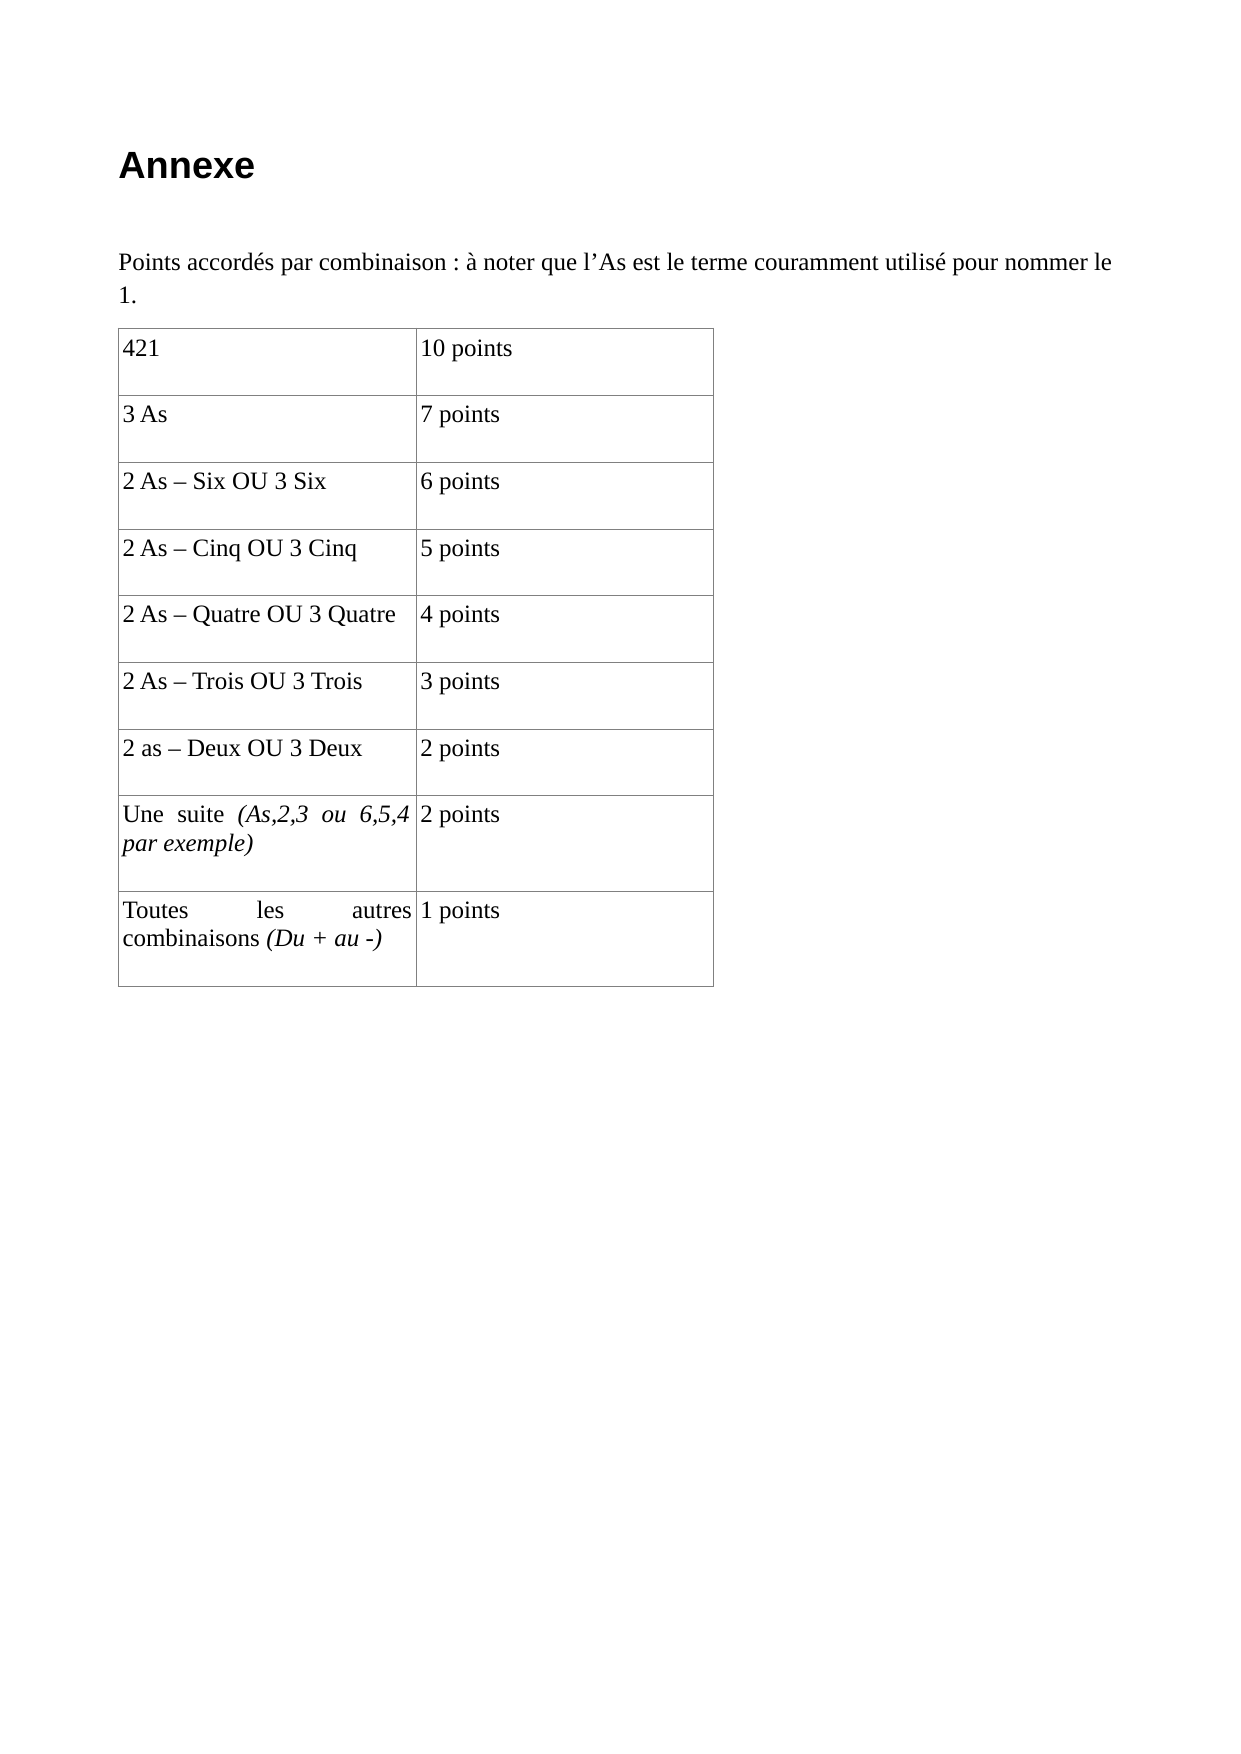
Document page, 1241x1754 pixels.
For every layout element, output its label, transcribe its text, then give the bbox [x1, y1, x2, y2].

table_cell 4 points [417, 596, 713, 662]
table_cell 2 As – Six OU 3 Six [119, 463, 416, 528]
table_cell 2 As – Trois OU 3 Trois [119, 663, 416, 728]
table_cell 6 points [417, 463, 713, 528]
text Points accordés par combinaison : à noter que l’As est le terme couramment utilisé pour nommer le 1. [118, 247, 1122, 309]
table_cell 3 As [119, 396, 416, 462]
table_cell 2 points [417, 730, 713, 795]
table_header 10 points [417, 329, 713, 395]
table_cell Toutes les autres combinaisons (Du + au -) [119, 892, 416, 986]
table_cell 3 points [417, 663, 713, 728]
subtitle Annexe [118, 143, 1122, 187]
table_cell 2 points [417, 796, 713, 891]
table_header 421 [119, 329, 416, 395]
table_cell 1 points [417, 892, 713, 986]
table_cell 2 As – Quatre OU 3 Quatre [119, 596, 416, 662]
table_cell 5 points [417, 530, 713, 595]
table_cell Une suite (As,2,3 ou 6,5,4 par exemple) [119, 796, 416, 891]
table_cell 2 As – Cinq OU 3 Cinq [119, 530, 416, 595]
table_cell 2 as – Deux OU 3 Deux [119, 730, 416, 795]
table_cell 7 points [417, 396, 713, 462]
